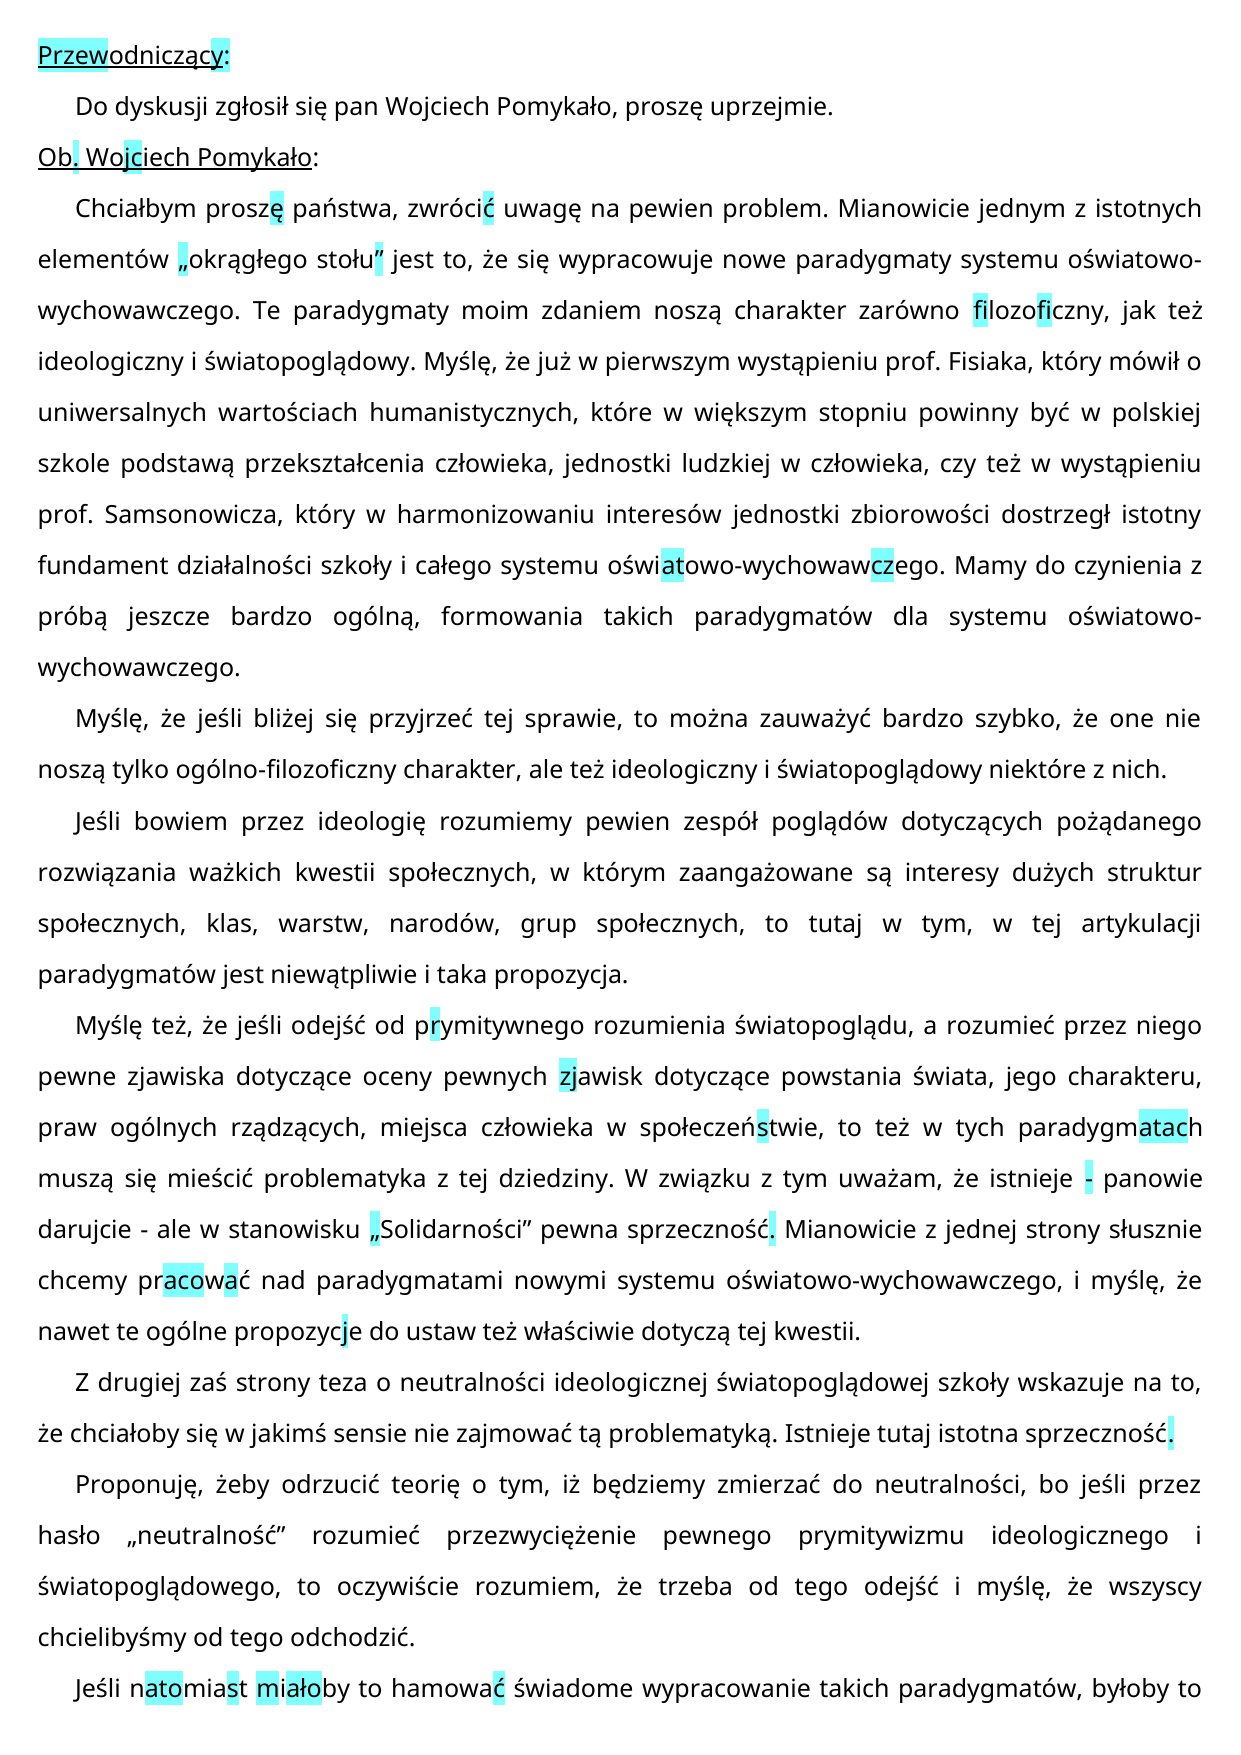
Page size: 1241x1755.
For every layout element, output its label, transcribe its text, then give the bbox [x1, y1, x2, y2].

text Chciałbym proszę państwa, zwrócić uwagę na pewien problem. Mianowicie jednym z istotnych elementów „okrągłego stołu” jest to, że się wypracowuje nowe paradygmaty systemu oświatowo-wychowawczego. Te paradygmaty moim zdaniem noszą charakter zarówno filozoficzny, jak też ideologiczny i światopoglądowy. Myślę, że już w pierwszym wystąpieniu prof. Fisiaka, który mówił o uniwersalnych wartościach humanistycznych, które w większym stopniu powinny być w polskiej szkole podstawą przekształcenia człowieka, jednostki ludzkiej w człowieka, czy też w wystąpieniu prof. Samsonowicza, który w harmonizowaniu interesów jednostki zbiorowości dostrzegł istotny fundament działalności szkoły i całego systemu oświatowo-wychowawczego. Mamy do czynienia z próbą jeszcze bardzo ogólną, formowania takich paradygmatów dla systemu oświatowo-wychowawczego. [37, 191, 1203, 684]
text Myślę też, że jeśli odejść od prymitywnego rozumienia światopoglądu, a rozumieć przez niego pewne zjawiska dotyczące oceny pewnych zjawisk dotyczące powstania świata, jego charakteru, praw ogólnych rządzących, miejsca człowieka w społeczeństwie, to też w tych paradygmatach muszą się mieścić problematyka z tej dziedziny. W związku z tym uważam, że istnieje - panowie darujcie - ale w stanowisku „Solidarności” pewna sprzeczność. Mianowicie z jednej strony słusznie chcemy pracować nad paradygmatami nowymi systemu oświatowo-wychowawczego, i myślę, że nawet te ogólne propozycje do ustaw też właściwie dotyczą tej kwestii. [37, 1007, 1203, 1348]
text Do dyskusji zgłosił się pan Wojciech Pomykało, proszę uprzejmie. [37, 88, 1203, 123]
text Proponuję, żeby odrzucić teorię o tym, iż będziemy zmierzać do neutralności, bo jeśli przez hasło „neutralność” rozumieć przezwyciężenie pewnego prymitywizmu ideologicznego i światopoglądowego, to oczywiście rozumiem, że trzeba od tego odejść i myślę, że wszyscy chcielibyśmy od tego odchodzić. [37, 1467, 1203, 1654]
text Jeśli natomiast miałoby to hamować świadome wypracowanie takich paradygmatów, byłoby to [37, 1671, 1203, 1705]
text Przewodniczący: [37, 37, 1203, 72]
text Jeśli bowiem przez ideologię rozumiemy pewien zespół poglądów dotyczących pożądanego rozwiązania ważkich kwestii społecznych, w którym zaangażowane są interesy dużych struktur społecznych, klas, warstw, narodów, grup społecznych, to tutaj w tym, w tej artykulacji paradygmatów jest niewątpliwie i taka propozycja. [37, 803, 1203, 990]
text Myślę, że jeśli bliżej się przyjrzeć tej sprawie, to można zauważyć bardzo szybko, że one nie noszą tylko ogólno-filozoficzny charakter, ale też ideologiczny i światopoglądowy niektóre z nich. [37, 701, 1203, 786]
text Ob. Wojciech Pomykało: [37, 139, 1203, 174]
text Z drugiej zaś strony teza o neutralności ideologicznej światopoglądowej szkoły wskazuje na to, że chciałoby się w jakimś sensie nie zajmować tą problematyką. Istnieje tutaj istotna sprzeczność. [37, 1364, 1203, 1450]
